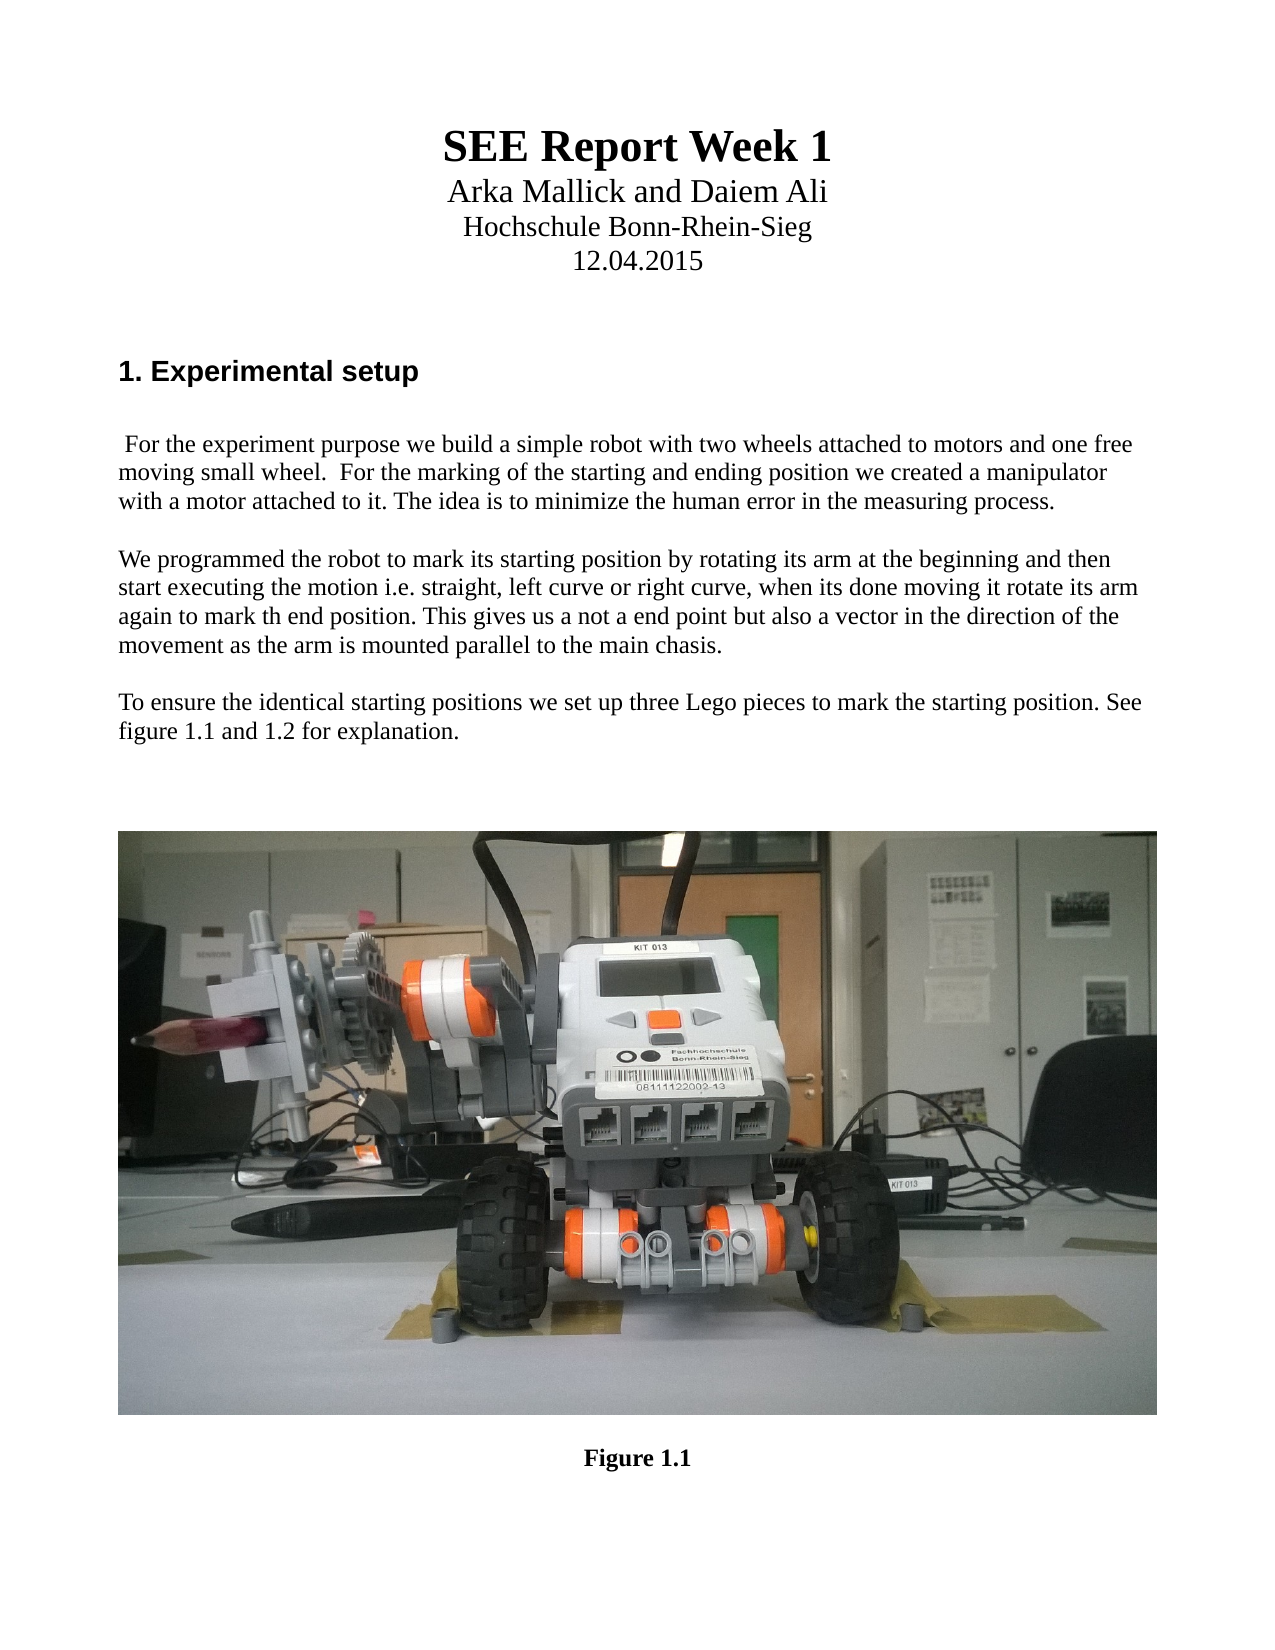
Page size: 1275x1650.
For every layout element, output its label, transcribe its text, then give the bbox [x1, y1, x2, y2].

picture [118, 831, 1157, 1415]
text We programmed the robot to mark its starting position by rotating its arm at the beginning and then start executing the motion i.e. straight, left curve or right curve, when its done moving it rotate its arm again to mark th end position. This gives us a not a end point but also a vector in the direction of the movement as the arm is mounted parallel to the main chasis. [118, 544, 1157, 659]
text SEE Report Week 1 [118, 118, 1157, 171]
text Arka Mallick and Daiem Ali [118, 171, 1157, 209]
text For the experiment purpose we build a simple robot with two wheels attached to motors and one free moving small wheel. For the marking of the starting and ending position we created a manipulator with a motor attached to it. The idea is to minimize the human error in the measuring process. [118, 429, 1157, 515]
text 12.04.2015 [118, 243, 1157, 276]
text Figure 1.1 [118, 1443, 1157, 1472]
text To ensure the identical starting positions we set up three Lego pieces to mark the starting position. See figure 1.1 and 1.2 for explanation. [118, 687, 1157, 745]
subtitle 1. Experimental setup [118, 354, 1157, 387]
text Hochschule Bonn-Rhein-Sieg [118, 209, 1157, 243]
